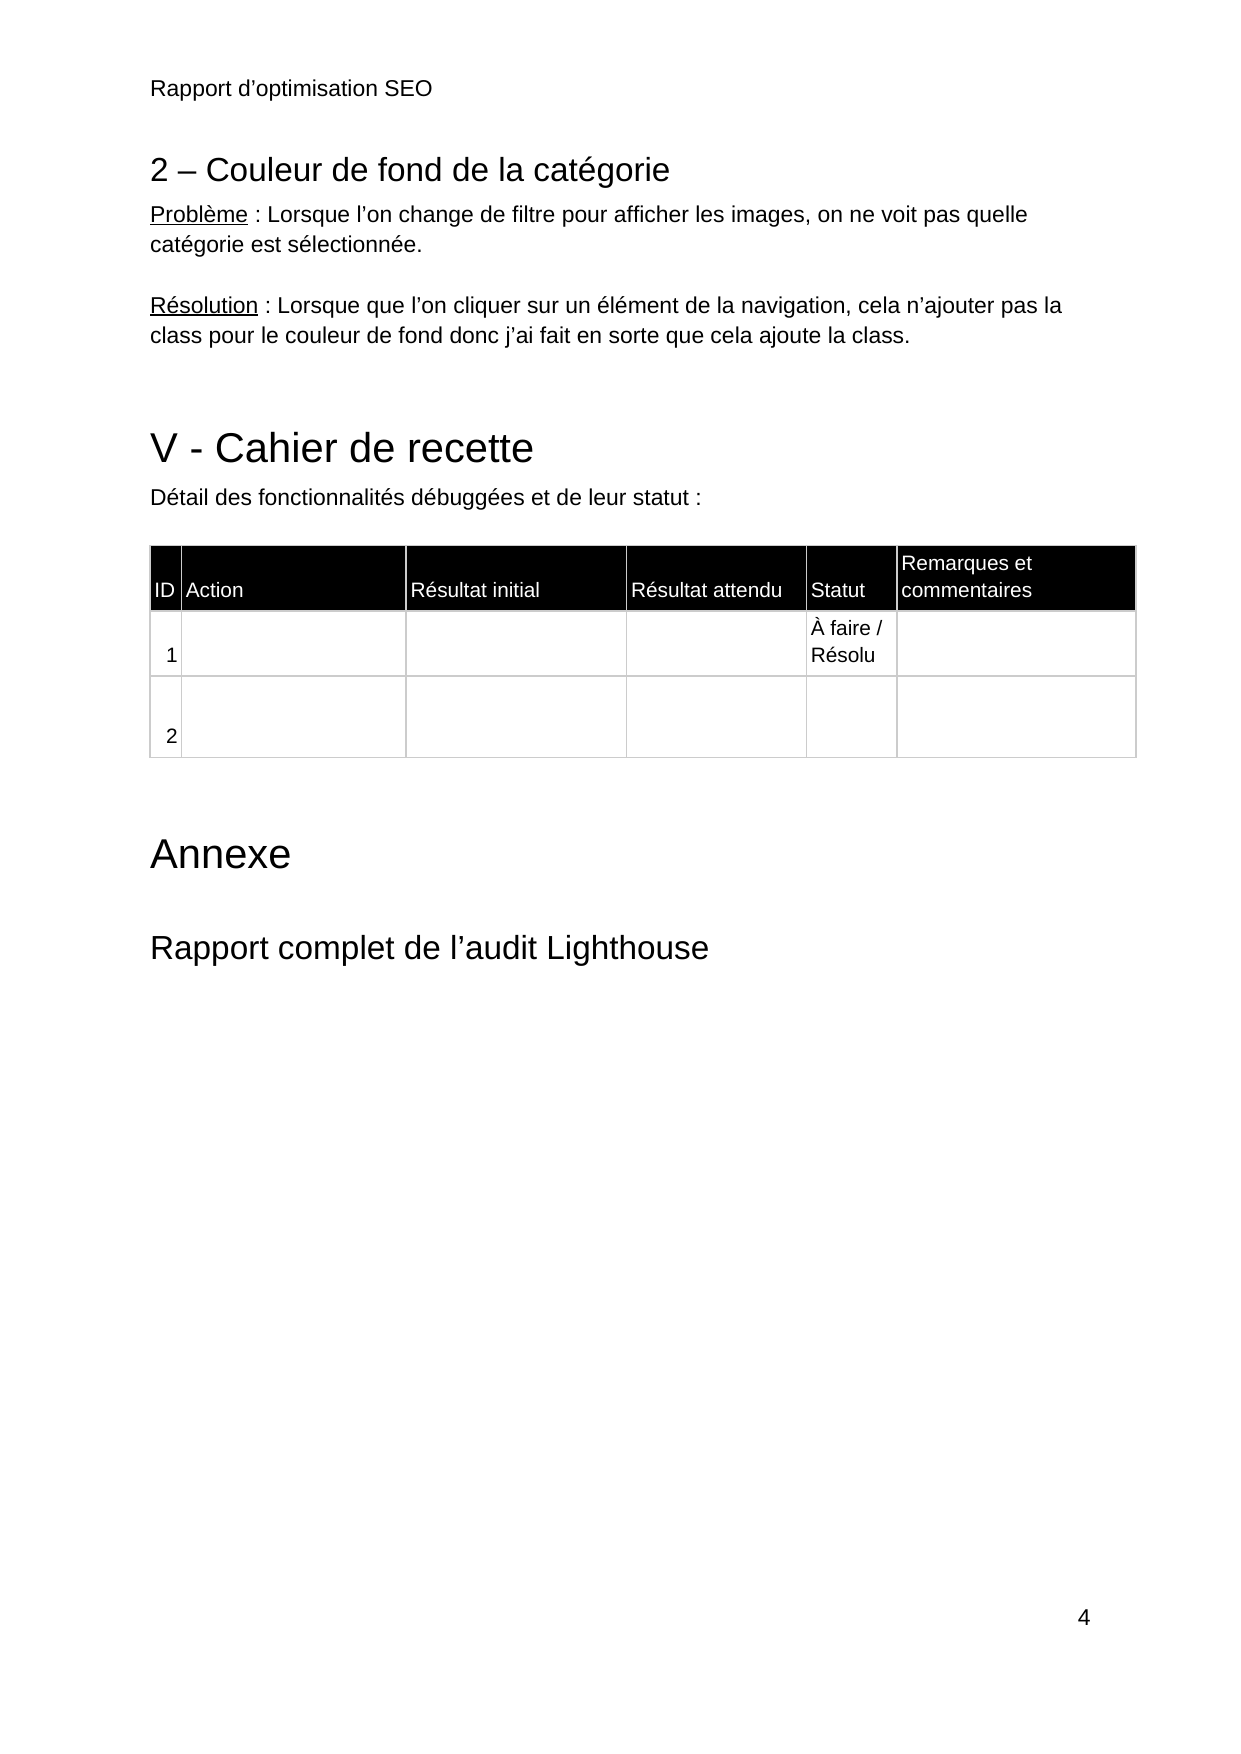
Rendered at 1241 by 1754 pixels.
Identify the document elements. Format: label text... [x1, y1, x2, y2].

subtitle Annexe [150, 830, 1090, 878]
subtitle Rapport complet de l’audit Lighthouse [150, 928, 1090, 966]
table_header ID [151, 546, 181, 610]
table_cell [627, 677, 806, 756]
subtitle V - Cahier de recette [150, 424, 1090, 472]
table_cell 1 [151, 612, 181, 675]
table_cell [898, 612, 1135, 675]
table_cell À faire / Résolu [807, 612, 896, 675]
table_header Résultat initial [407, 546, 626, 610]
text Problème : Lorsque l’on change de filtre pour afficher les images, on ne voit pas quelle catégorie est sélectionnée. [150, 201, 1090, 257]
table_cell 2 [151, 677, 181, 756]
table_cell [182, 677, 405, 756]
subtitle 2 – Couleur de fond de la catégorie [150, 150, 1090, 188]
table_cell [898, 677, 1135, 756]
table_cell [807, 677, 896, 756]
text Résolution : Lorsque que l’on cliquer sur un élément de la navigation, cela n’ajouter pas la class pour le couleur de fond donc j’ai fait en sorte que cela ajoute la class. [150, 292, 1090, 348]
text Détail des fonctionnalités débuggées et de leur statut : [150, 484, 1090, 511]
table_cell [627, 612, 806, 675]
table_header Action [182, 546, 405, 610]
table_header Statut [807, 546, 896, 610]
table_header Résultat attendu [627, 546, 806, 610]
table_cell [407, 677, 626, 756]
table_cell [182, 612, 405, 675]
table_cell [407, 612, 626, 675]
table_header Remarques et commentaires [898, 546, 1135, 610]
